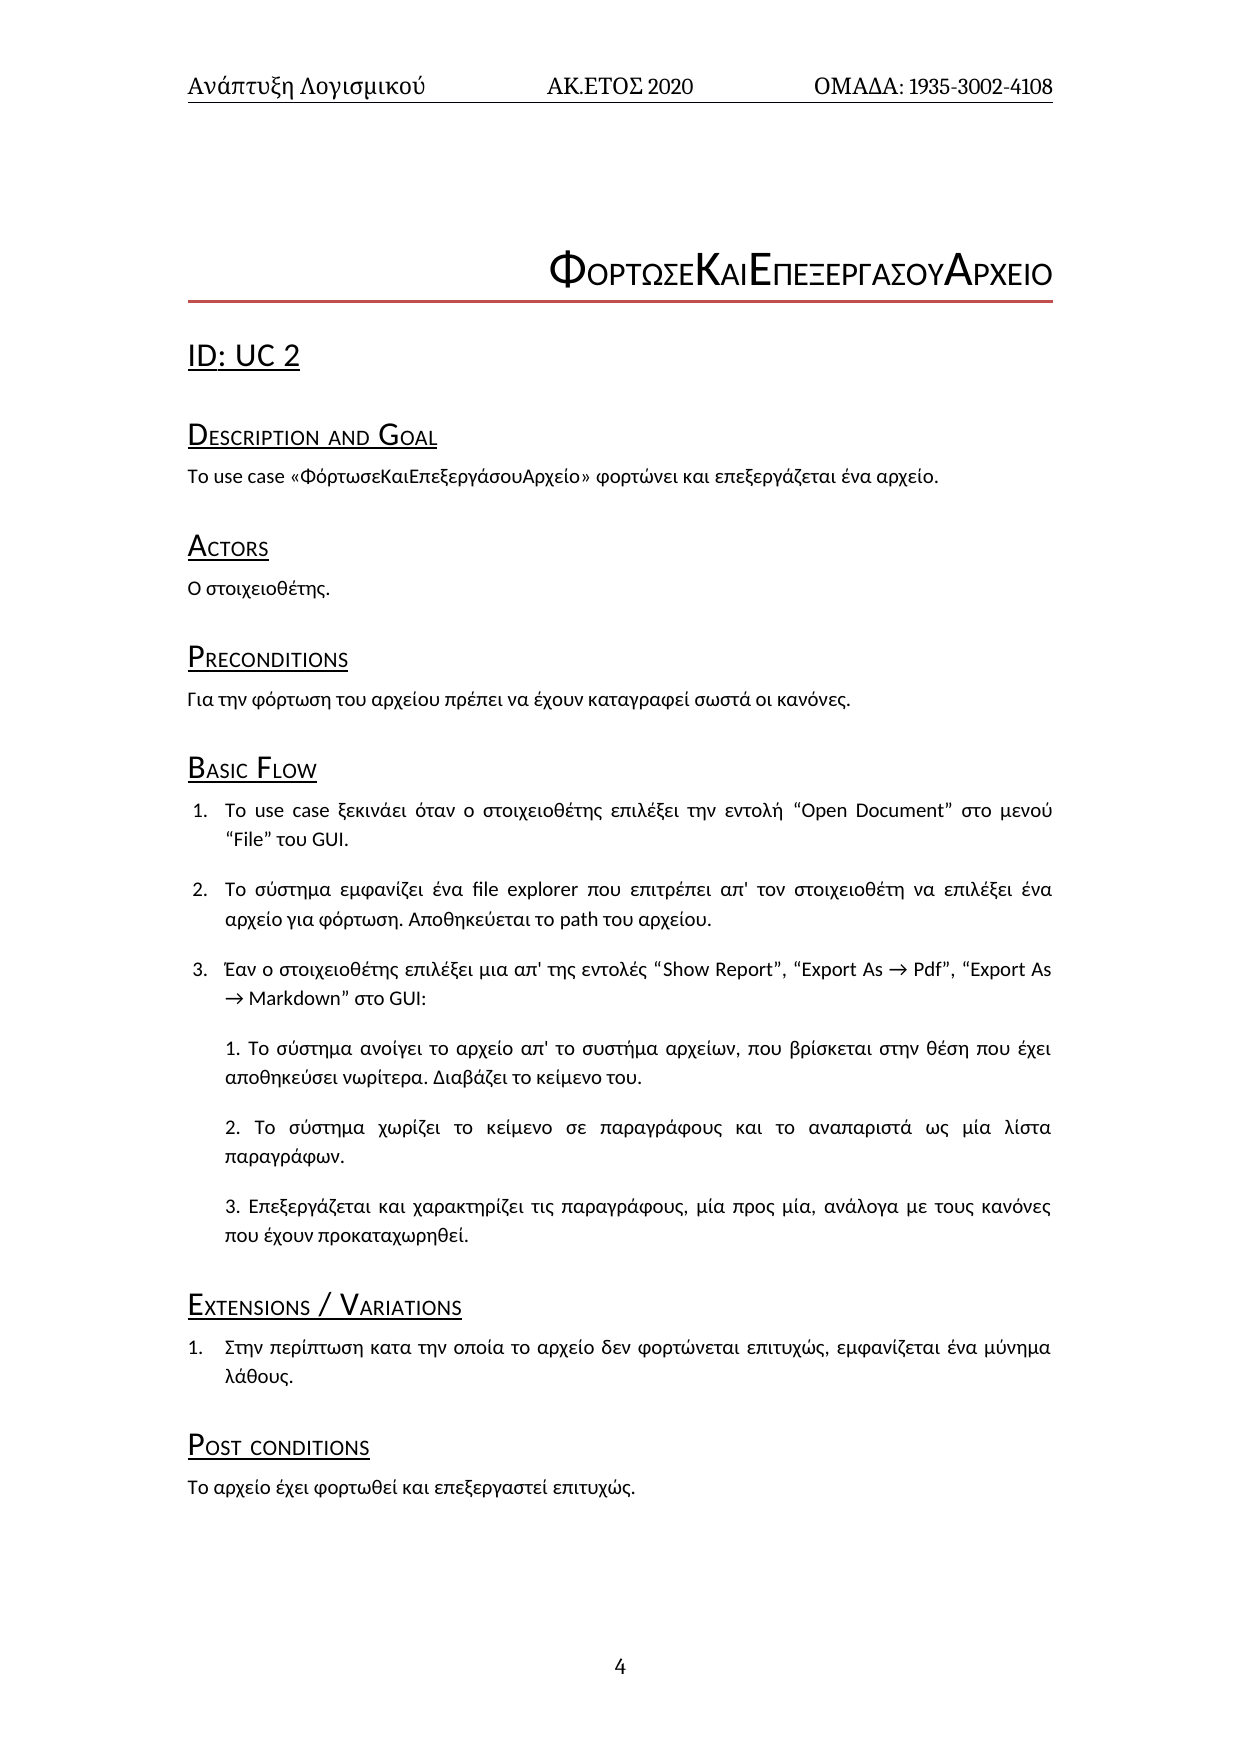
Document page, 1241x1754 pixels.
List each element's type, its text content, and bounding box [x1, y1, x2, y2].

text Το αρχείο έχει φορτωθεί και επεξεργαστεί επιτυχώς. [187, 1474, 1053, 1500]
subtitle ID: UC 2 [187, 334, 1053, 375]
subtitle 3. Επεξεργάζεται και χαρακτηρίζει τις παραγράφους, μία προς μία, ανάλογα με τους κανόνες που έχουν προκαταχωρηθεί. [187, 1193, 1053, 1248]
text Το use case «ΦόρτωσεΚαιΕπεξεργάσουΑρχείο» φορτώνει και επεξεργάζεται ένα αρχείο. [187, 463, 1053, 489]
subtitle Το σύστημα εμφανίζει ένα file explorer που επιτρέπει απ' τον στοιχειοθέτη να επιλέξει ένα αρχείο για φόρτωση. Αποθηκεύεται το path του αρχείου. [187, 877, 1053, 931]
text Για την φόρτωση του αρχείου πρέπει να έχουν καταγραφεί σωστά οι κανόνες. [187, 686, 1053, 712]
subtitle 2. Το σύστημα χωρίζει το κείμενο σε παραγράφους και το αναπαριστά ως μία λίστα παραγράφων. [187, 1114, 1053, 1169]
text Ο στοιχειοθέτης. [187, 575, 1053, 600]
title ΦορτωσεΚαιΕπεξεργασουΑρχειο [187, 237, 1053, 303]
subtitle Post conditions [187, 1423, 1053, 1464]
subtitle Έαν ο στοιχειοθέτης επιλέξει μια απ' της εντολές “Show Report”, “Export As → Pdf”, “Export As → Markdown” στο GUI: [187, 956, 1053, 1010]
subtitle Preconditions [187, 635, 1053, 676]
subtitle Actors [187, 524, 1053, 564]
subtitle Extensions / Variations [187, 1283, 1053, 1324]
subtitle 1. Το σύστημα ανοίγει το αρχείο απ' το συστήμα αρχείων, που βρίσκεται στην θέση που έχει αποθηκεύσει νωρίτερα. Διαβάζει το κείμενο του. [187, 1035, 1053, 1089]
subtitle To use case ξεκινάει όταν ο στοιχειοθέτης επιλέξει την εντολή “Open Document” στο μενού “File” του GUI. [187, 797, 1053, 852]
subtitle Basic Flow [187, 747, 1053, 787]
subtitle Description and Goal [187, 412, 1053, 453]
subtitle Στην περίπτωση κατα την οποία το αρχείο δεν φορτώνεται επιτυχώς, εμφανίζεται ένα μύνημα λάθους. [187, 1334, 1053, 1388]
